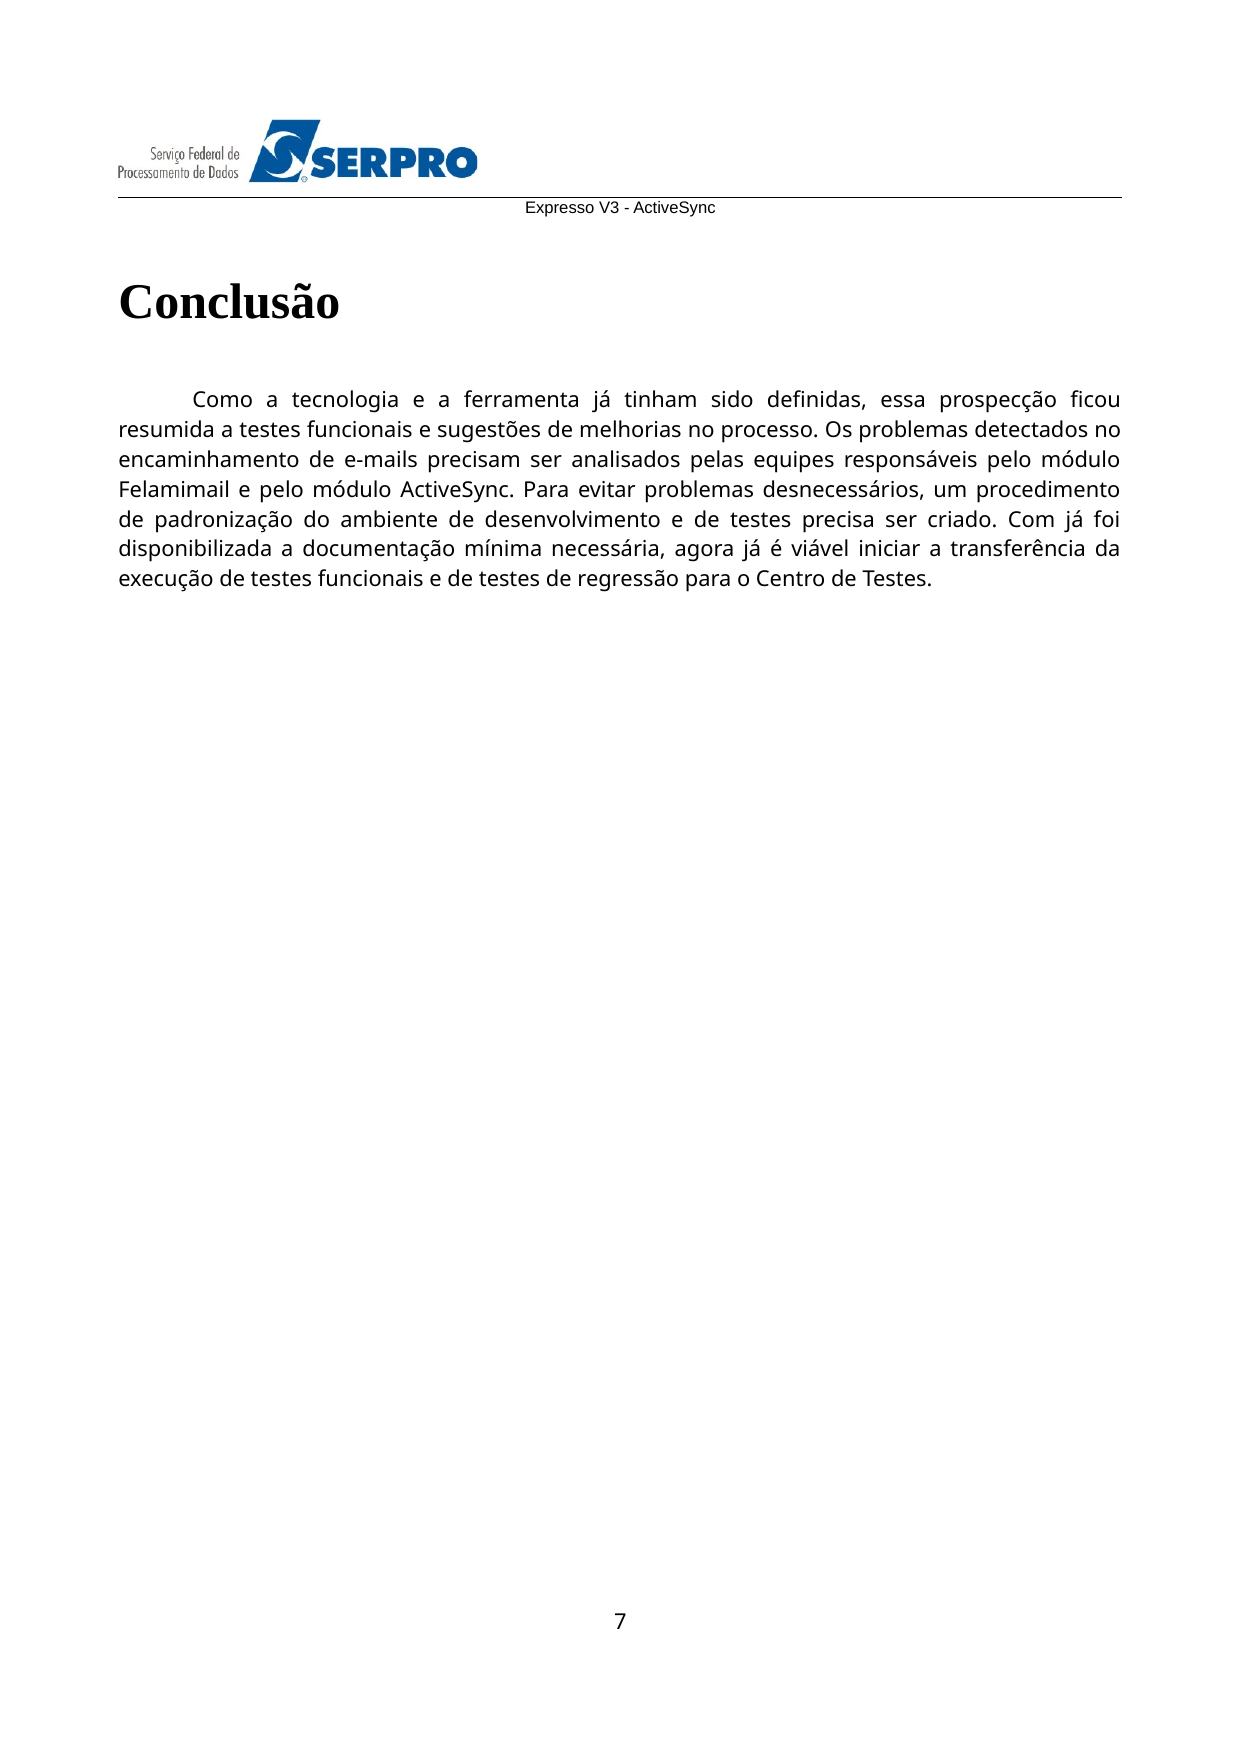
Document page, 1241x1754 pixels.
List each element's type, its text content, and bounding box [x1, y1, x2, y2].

text Como a tecnologia e a ferramenta já tinham sido definidas, essa prospecção ficou resumida a testes funcionais e sugestões de melhorias no processo. Os problemas detectados no encaminhamento de e-mails precisam ser analisados pelas equipes responsáveis pelo módulo Felamimail e pelo módulo ActiveSync. Para evitar problemas desnecessários, um procedimento de padronização do ambiente de desenvolvimento e de testes precisa ser criado. Com já foi disponibilizada a documentação mínima necessária, agora já é viável iniciar a transferência da execução de testes funcionais e de testes de regressão para o Centro de Testes. [118, 384, 1122, 593]
subtitle Conclusão [118, 272, 1122, 330]
picture [118, 118, 478, 183]
